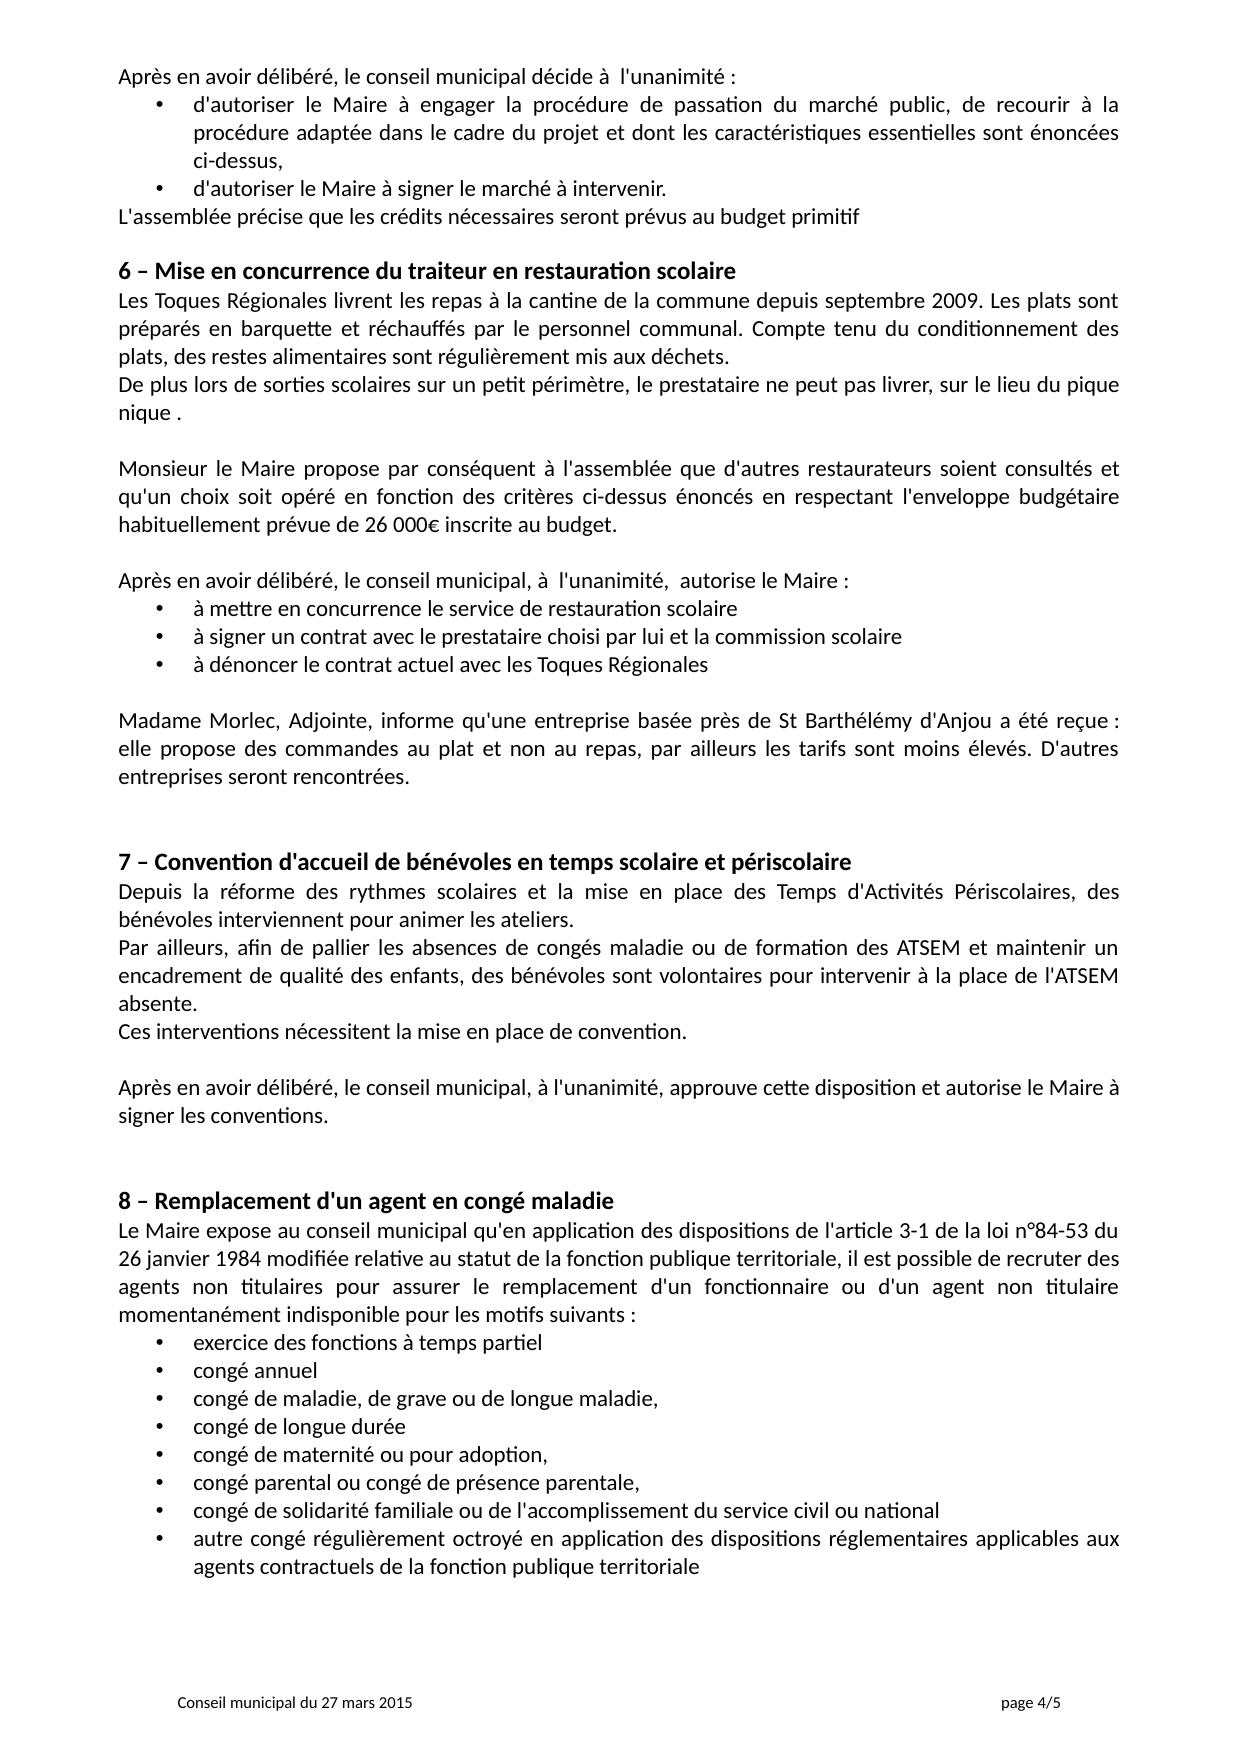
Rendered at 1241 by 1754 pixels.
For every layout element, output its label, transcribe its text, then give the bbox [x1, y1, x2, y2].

text Après en avoir délibéré, le conseil municipal, à l'unanimité, autorise le Maire : [118, 566, 1120, 594]
text Après en avoir délibéré, le conseil municipal décide à l'unanimité : [118, 62, 1120, 90]
list congé de longue durée [156, 1412, 1120, 1440]
text Madame Morlec, Adjointe, informe qu'une entreprise basée près de St Barthélémy d'Anjou a été reçue : elle propose des commandes au plat et non au repas, par ailleurs les tarifs sont moins élevés. D'autres entreprises seront rencontrées. [118, 706, 1120, 790]
list autre congé régulièrement octroyé en application des dispositions réglementaires applicables aux agents contractuels de la fonction publique territoriale [156, 1524, 1120, 1580]
text Les Toques Régionales livrent les repas à la cantine de la commune depuis septembre 2009. Les plats sont préparés en barquette et réchauffés par le personnel communal. Compte tenu du conditionnement des plats, des restes alimentaires sont régulièrement mis aux déchets. [118, 286, 1120, 370]
list congé de maladie, de grave ou de longue maladie, [156, 1384, 1120, 1412]
list d'autoriser le Maire à engager la procédure de passation du marché public, de recourir à la procédure adaptée dans le cadre du projet et dont les caractéristiques essentielles sont énoncées ci-dessus, [156, 90, 1120, 174]
text Après en avoir délibéré, le conseil municipal, à l'unanimité, approuve cette disposition et autorise le Maire à signer les conventions. [118, 1073, 1120, 1129]
text 7 – Convention d'accueil de bénévoles en temps scolaire et périscolaire [118, 846, 1120, 877]
list congé annuel [156, 1356, 1120, 1384]
list L'assemblée précise que les crédits nécessaires seront prévus au budget primitif [81, 202, 1120, 230]
list d'autoriser le Maire à signer le marché à intervenir. [156, 174, 1120, 202]
text 6 – Mise en concurrence du traiteur en restauration scolaire [118, 256, 1120, 286]
text Ces interventions nécessitent la mise en place de convention. [118, 1017, 1120, 1045]
text Depuis la réforme des rythmes scolaires et la mise en place des Temps d'Activités Périscolaires, des bénévoles interviennent pour animer les ateliers. [118, 877, 1120, 933]
text Monsieur le Maire propose par conséquent à l'assemblée que d'autres restaurateurs soient consultés et qu'un choix soit opéré en fonction des critères ci-dessus énoncés en respectant l'enveloppe budgétaire habituellement prévue de 26 000€ inscrite au budget. [118, 454, 1120, 538]
text Le Maire expose au conseil municipal qu'en application des dispositions de l'article 3-1 de la loi n°84-53 du 26 janvier 1984 modifiée relative au statut de la fonction publique territoriale, il est possible de recruter des agents non titulaires pour assurer le remplacement d'un fonctionnaire ou d'un agent non titulaire momentanément indisponible pour les motifs suivants : [118, 1216, 1120, 1328]
text De plus lors de sorties scolaires sur un petit périmètre, le prestataire ne peut pas livrer, sur le lieu du pique nique . [118, 370, 1120, 426]
list congé de solidarité familiale ou de l'accomplissement du service civil ou national [156, 1496, 1120, 1524]
list à signer un contrat avec le prestataire choisi par lui et la commission scolaire [156, 622, 1120, 650]
list congé de maternité ou pour adoption, [156, 1440, 1120, 1468]
text Par ailleurs, afin de pallier les absences de congés maladie ou de formation des ATSEM et maintenir un encadrement de qualité des enfants, des bénévoles sont volontaires pour intervenir à la place de l'ATSEM absente. [118, 933, 1120, 1017]
list à dénoncer le contrat actuel avec les Toques Régionales [156, 650, 1120, 678]
list congé parental ou congé de présence parentale, [156, 1468, 1120, 1496]
list exercice des fonctions à temps partiel [156, 1328, 1120, 1356]
text 8 – Remplacement d'un agent en congé maladie [118, 1185, 1120, 1216]
list à mettre en concurrence le service de restauration scolaire [156, 594, 1120, 622]
